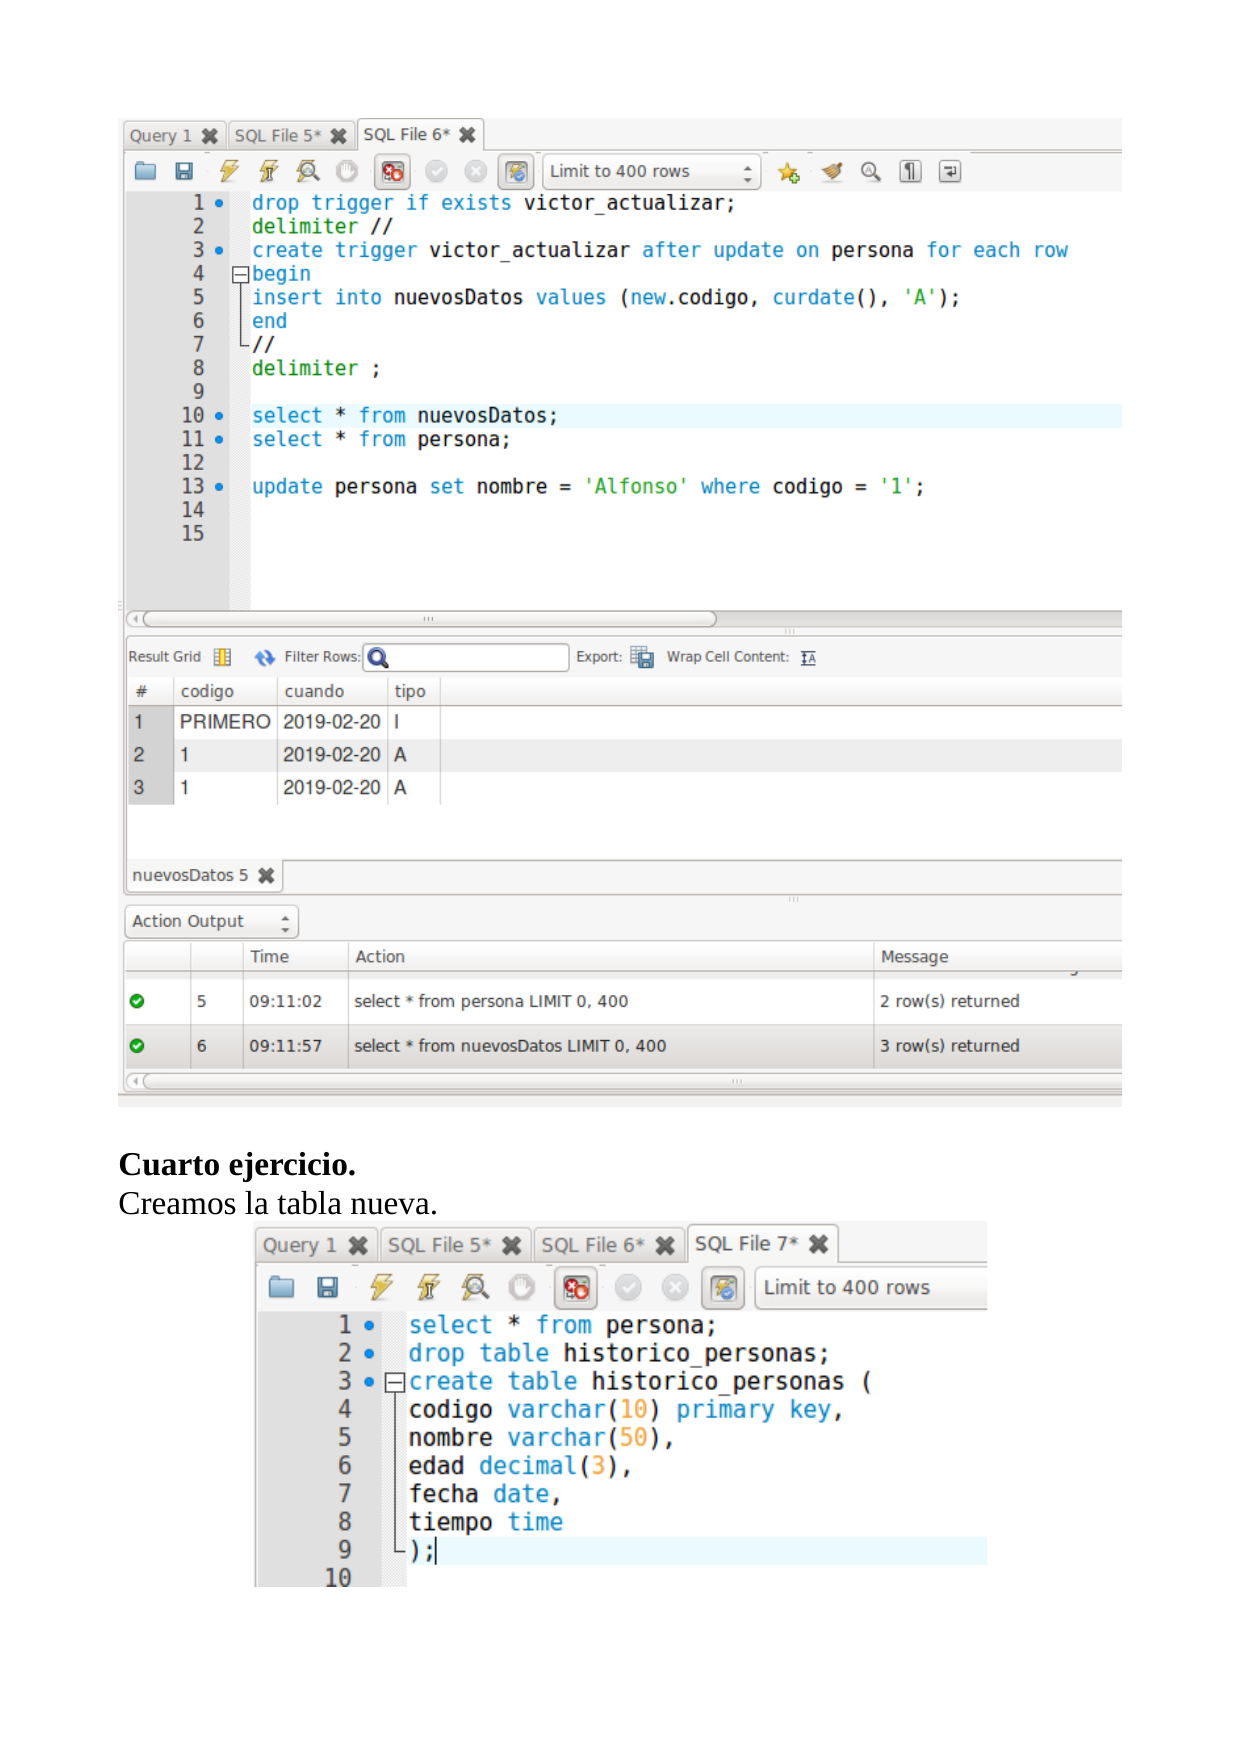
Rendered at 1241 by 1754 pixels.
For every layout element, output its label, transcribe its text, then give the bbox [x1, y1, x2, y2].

picture [118, 118, 1123, 1107]
text Creamos la tabla nueva. [118, 1183, 1122, 1221]
picture [252, 1221, 988, 1587]
text Cuarto ejercicio. [118, 1144, 1122, 1183]
